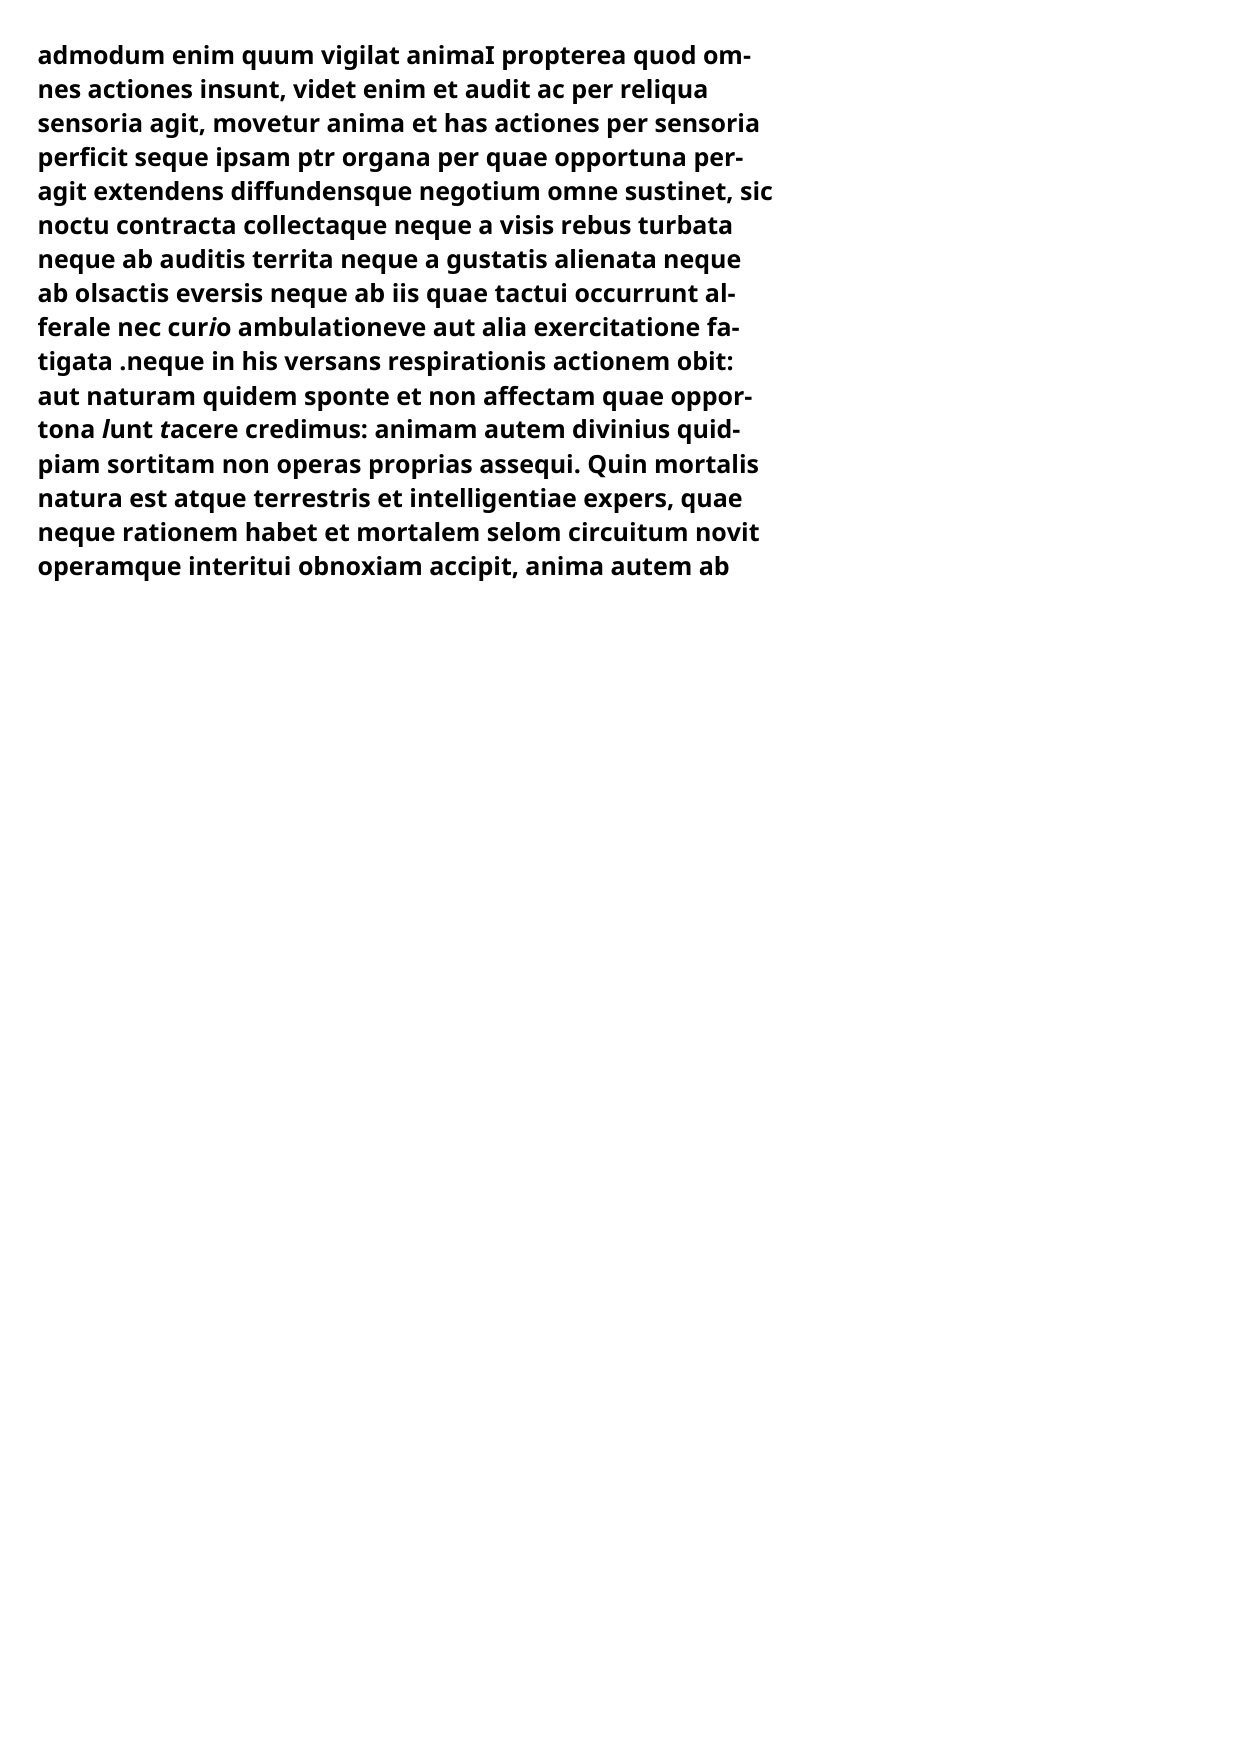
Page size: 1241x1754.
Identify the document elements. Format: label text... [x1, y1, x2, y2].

text admodum enim quum vigilat animaI propterea quod om- nes actiones insunt, videt enim et audit ac per reliqua sensoria agit, movetur anima et has actiones per sensoria perficit seque ipsam ptr organa per quae opportuna per- agit extendens diffundensque negotium omne sustinet, sic noctu contracta collectaque neque a visis rebus turbata neque ab auditis territa neque a gustatis alienata neque ab olsactis eversis neque ab iis quae tactui occurrunt al- ferale nec curio ambulationeve aut alia exercitatione fa- tigata .neque in his versans respirationis actionem obit: aut naturam quidem sponte et non affectam quae oppor- tona lunt tacere credimus: animam autem divinius quid- piam sortitam non operas proprias assequi. Quin mortalis natura est atque terrestris et intelligentiae expers, quae neque rationem habet et mortalem selom circuitum novit operamque interitui obnoxiam accipit, anima autem ab [37, 37, 1203, 582]
